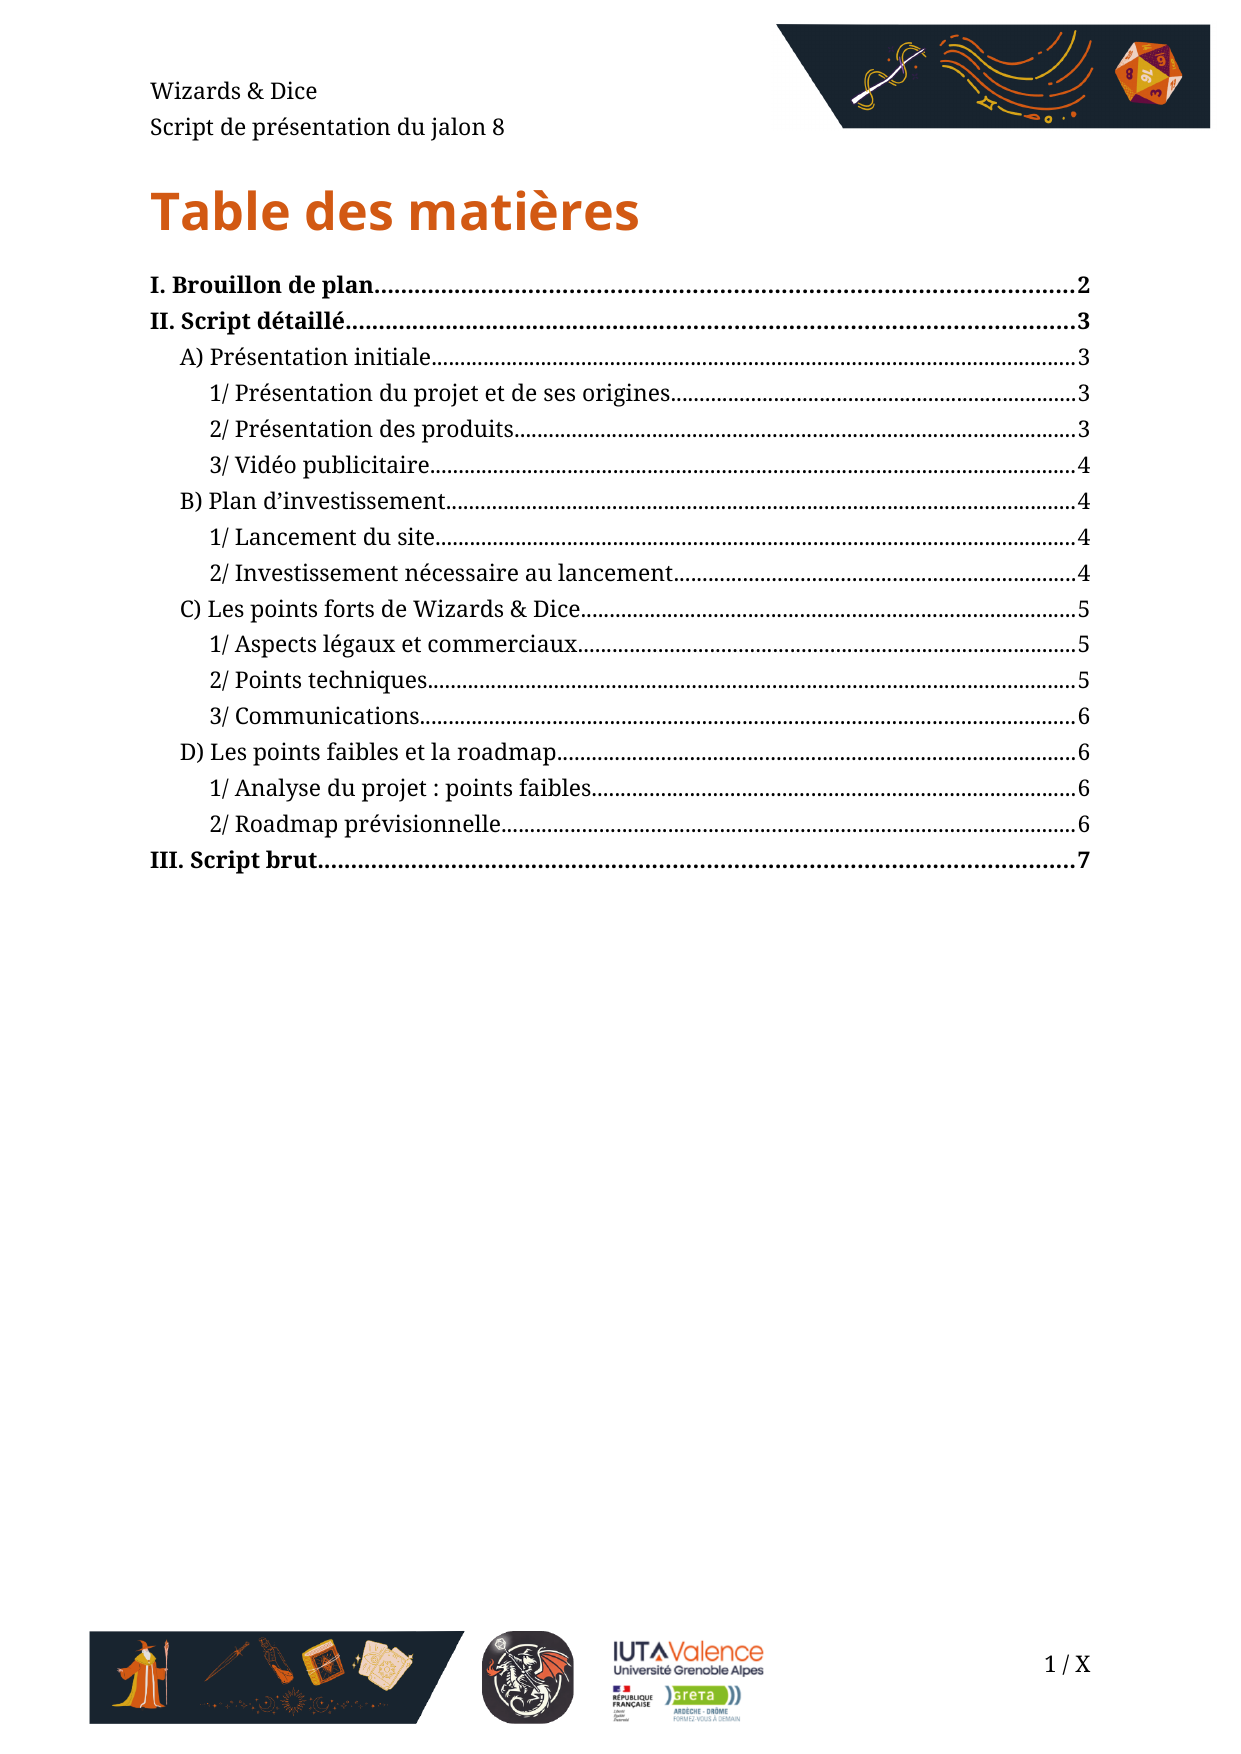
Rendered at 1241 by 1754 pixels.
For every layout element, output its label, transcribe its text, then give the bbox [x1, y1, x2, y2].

text 3/ Communications 6 [209, 700, 1090, 732]
text A) Présentation initiale 3 [179, 341, 1090, 372]
picture [771, 21, 1218, 131]
text D) Les points faibles et la roadmap 6 [179, 736, 1090, 767]
text C) Les points forts de Wizards & Dice 5 [179, 592, 1090, 624]
text 1/ Analyse du projet : points faibles 6 [209, 772, 1090, 803]
text I. Brouillon de plan 2 [150, 269, 1090, 300]
text 2/ Investissement nécessaire au lancement 4 [209, 557, 1090, 588]
text III. Script brut 7 [150, 844, 1090, 875]
text 2/ Points techniques 5 [209, 664, 1090, 696]
text 1/ Aspects légaux et commerciaux 5 [209, 628, 1090, 660]
text 3/ Vidéo publicitaire 4 [209, 449, 1090, 480]
picture [81, 1620, 788, 1733]
text 1/ Lancement du site 4 [209, 521, 1090, 552]
text 1/ Présentation du projet et de ses origines 3 [209, 377, 1090, 408]
text B) Plan d’investissement 4 [179, 485, 1090, 516]
text 2/ Roadmap prévisionnelle 6 [209, 808, 1090, 839]
text II. Script détaillé 3 [150, 305, 1090, 336]
subtitle Table des matières [150, 175, 1090, 246]
text 2/ Présentation des produits 3 [209, 413, 1090, 444]
